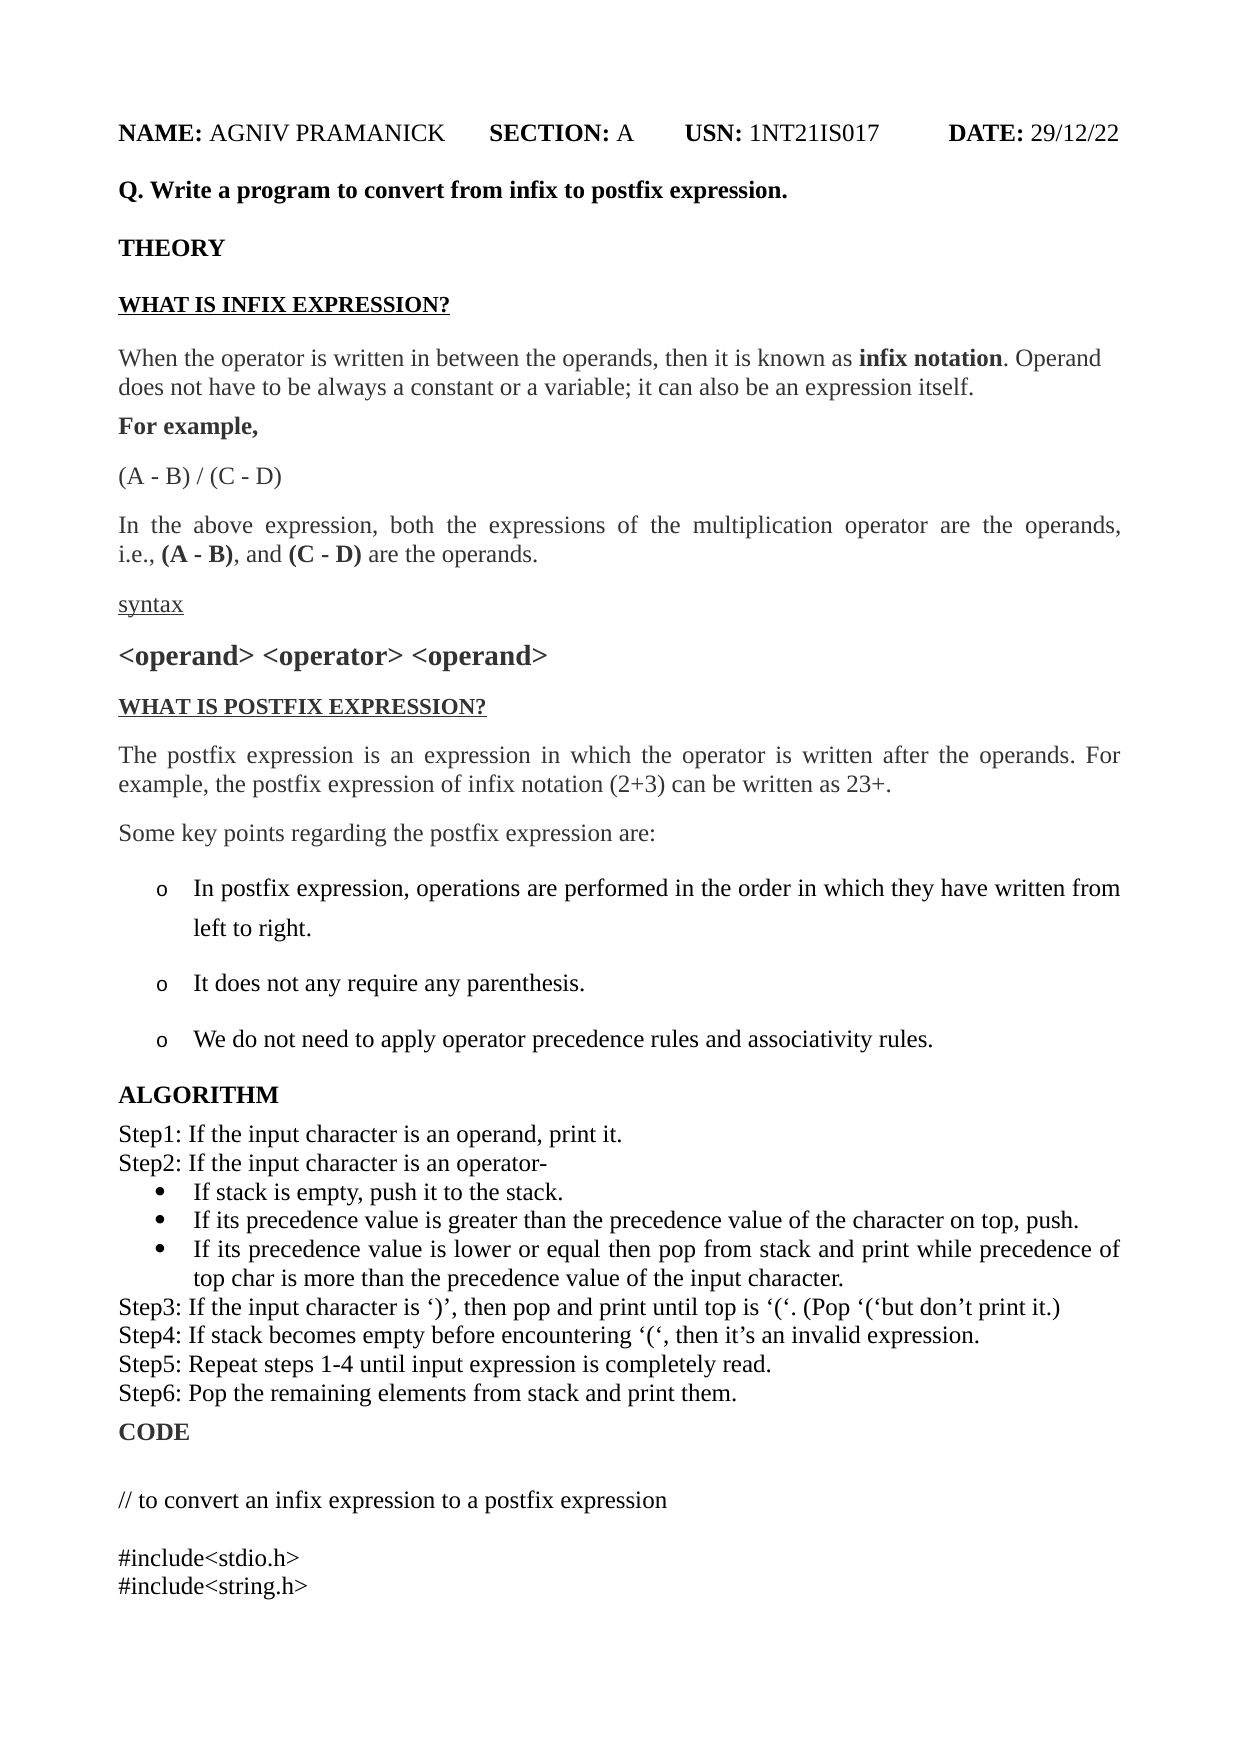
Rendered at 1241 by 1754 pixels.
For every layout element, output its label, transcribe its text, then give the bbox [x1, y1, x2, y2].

text For example, [118, 411, 1122, 440]
list In postfix expression, operations are performed in the order in which they have written from left to right. [156, 864, 1122, 942]
text WHAT IS POSTFIX EXPRESSION? [118, 693, 1122, 719]
list It does not any require any parenthesis. [156, 958, 1122, 997]
text Step3: If the input character is ‘)’, then pop and print until top is ‘(‘. (Pop ‘(‘but don’t print it.) [118, 1292, 1122, 1321]
text #include<stdio.h> [118, 1543, 1122, 1571]
text #include<string.h> [118, 1571, 1122, 1600]
list If stack is empty, push it to the stack. [156, 1177, 1122, 1206]
text ALGORITHM [118, 1070, 1122, 1109]
text THEORY [118, 233, 1122, 262]
text (A - B) / (C - D) [118, 461, 1122, 489]
text WHAT IS INFIX EXPRESSION? [118, 291, 1122, 317]
text <operand> <operator> <operand> [118, 638, 1122, 672]
text Step6: Pop the remaining elements from stack and print them. [118, 1378, 1122, 1407]
text syntax [118, 589, 1122, 617]
text When the operator is written in between the operands, then it is known as infix notation. Operand does not have to be always a constant or a variable; it can also be an expression itself. [118, 343, 1122, 401]
text Step5: Repeat steps 1-4 until input expression is completely read. [118, 1349, 1122, 1378]
text Step2: If the input character is an operator- [118, 1148, 1122, 1177]
text Q. Write a program to convert from infix to postfix expression. [118, 176, 1122, 204]
text Some key points regarding the postfix expression are: [118, 818, 1122, 847]
text Step1: If the input character is an operand, print it. [118, 1119, 1122, 1148]
text The postfix expression is an expression in which the operator is written after the operands. For example, the postfix expression of infix notation (2+3) can be written as 23+. [118, 740, 1122, 797]
list If its precedence value is greater than the precedence value of the character on top, push. [156, 1206, 1122, 1234]
list If its precedence value is lower or equal then pop from stack and print while precedence of top char is more than the precedence value of the input character. [156, 1234, 1122, 1292]
text // to convert an infix expression to a postfix expression [118, 1485, 1122, 1514]
text Step4: If stack becomes empty before encountering ‘(‘, then it’s an invalid expression. [118, 1321, 1122, 1349]
text NAME: AGNIV PRAMANICK SECTION: A USN: 1NT21IS017 DATE: 29/12/22 [118, 118, 1122, 147]
text CODE [118, 1417, 1122, 1446]
text In the above expression, both the expressions of the multiplication operator are the operands, i.e., (A - B), and (C - D) are the operands. [118, 510, 1122, 568]
list We do not need to apply operator precedence rules and associativity rules. [156, 1014, 1122, 1053]
